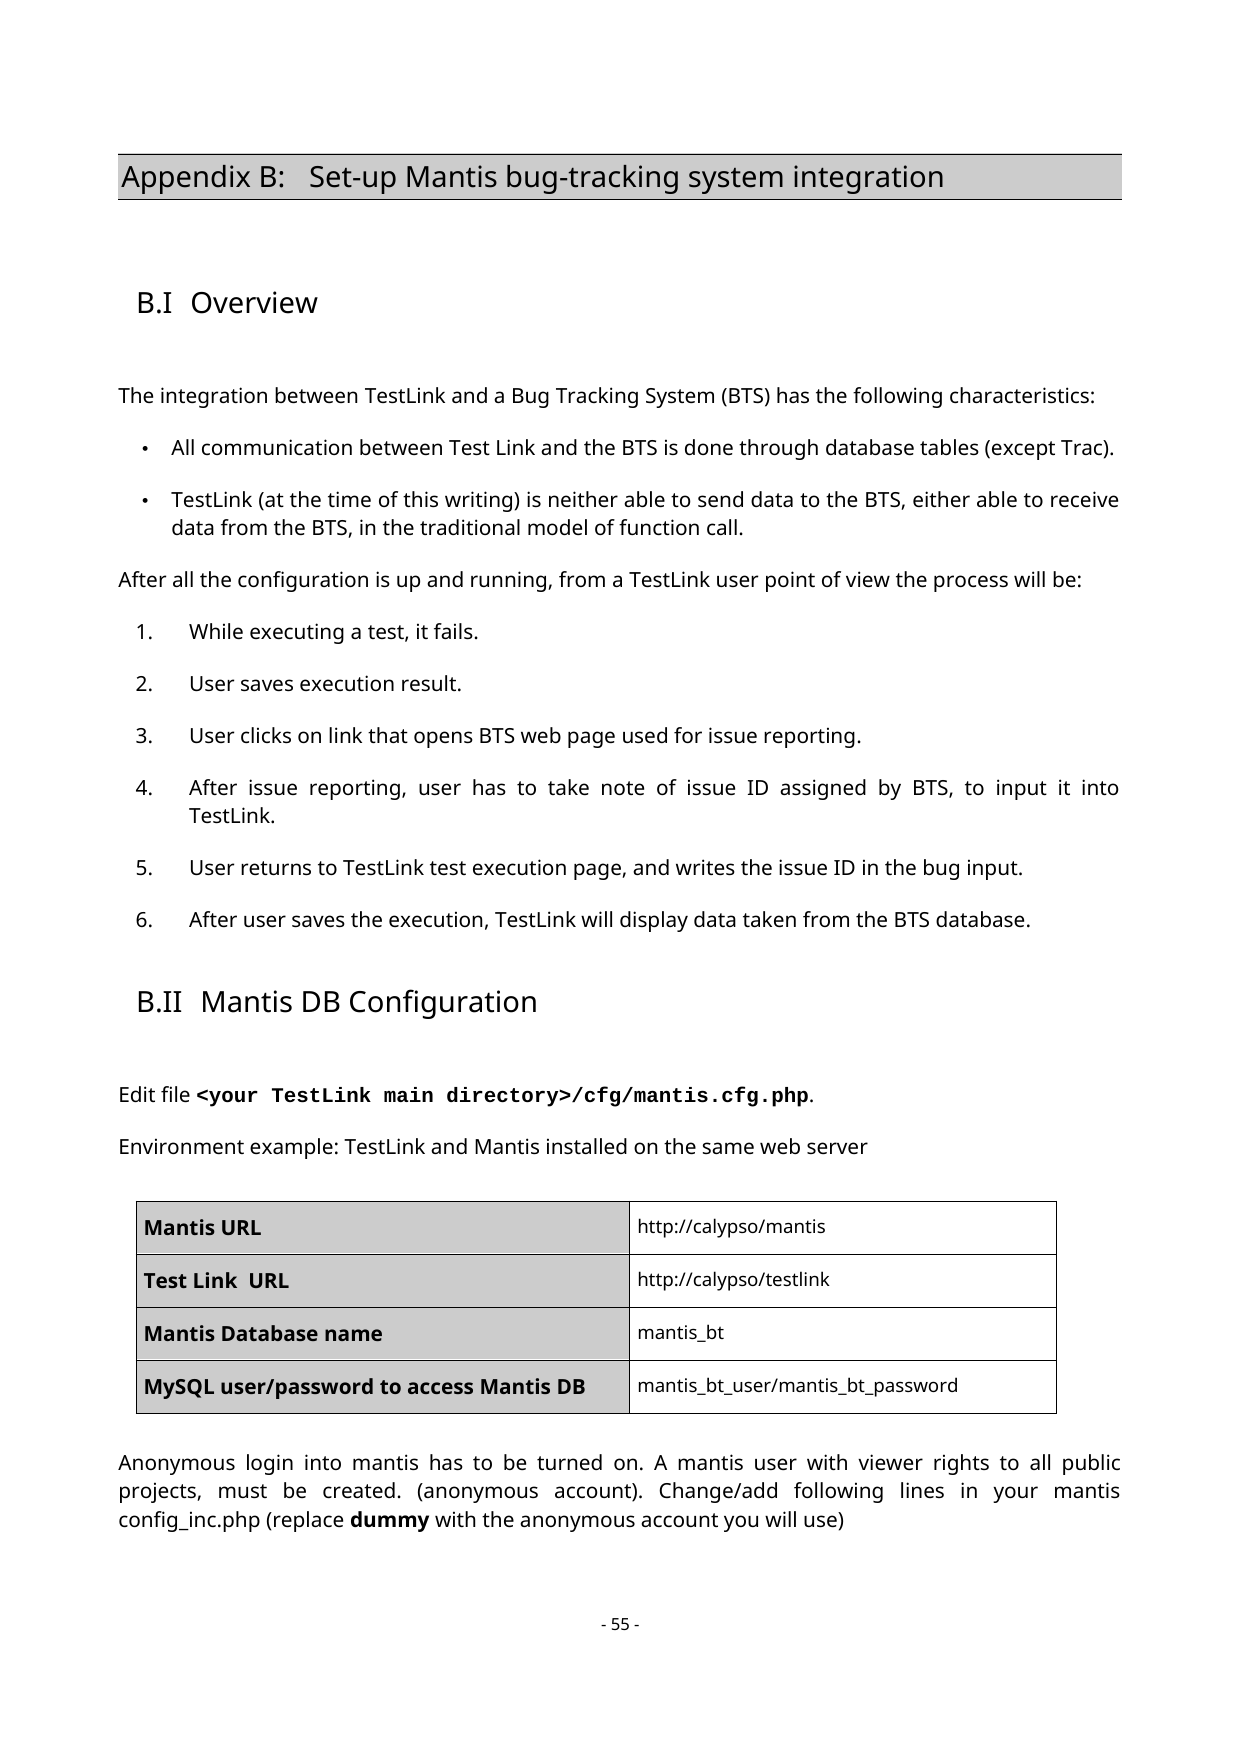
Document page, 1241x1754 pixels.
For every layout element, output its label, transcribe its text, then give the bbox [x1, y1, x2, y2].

table_header http://calypso/mantis [630, 1202, 1056, 1253]
list Set-up Mantis bug-tracking system integration [118, 155, 1122, 199]
list User returns to TestLink test execution page, and writes the issue ID in the bug input. [130, 853, 1122, 882]
list While executing a test, it fails. [130, 617, 1122, 646]
list After issue reporting, user has to take note of issue ID assigned by BTS, to input it into TestLink. [130, 773, 1122, 830]
text Edit file <your TestLink main directory>/cfg/mantis.cfg.php. [118, 1080, 1122, 1108]
table_header Mantis URL [137, 1202, 629, 1253]
table_cell mantis_bt_user/mantis_bt_password [630, 1361, 1056, 1413]
table_cell http://calypso/testlink [630, 1255, 1056, 1307]
text Environment example: TestLink and Mantis installed on the same web server [118, 1132, 1122, 1160]
list TestLink (at the time of this writing) is neither able to send data to the BTS, either able to receive data from the BTS, in the traditional model of function call. [142, 485, 1122, 542]
text After all the configuration is up and running, from a TestLink user point of view the process will be: [118, 565, 1122, 593]
list Mantis DB Configuration [136, 981, 1122, 1021]
text The integration between TestLink and a Bug Tracking System (BTS) has the following characteristics: [118, 381, 1122, 409]
table_cell Test Link URL [137, 1255, 629, 1307]
text Anonymous login into mantis has to be turned on. A mantis user with viewer rights to all public projects, must be created. (anonymous account). Change/add following lines in your mantis config_inc.php (replace dummy with the anonymous account you will use) [118, 1448, 1122, 1533]
table_cell Mantis Database name [137, 1308, 629, 1359]
list User clicks on link that opens BTS web page used for issue reporting. [130, 721, 1122, 749]
list All communication between Test Link and the BTS is done through database tables (except Trac). [142, 433, 1122, 461]
list User saves execution result. [130, 669, 1122, 697]
list Overview [136, 282, 1122, 322]
table_cell MySQL user/password to access Mantis DB [137, 1361, 629, 1413]
table_cell mantis_bt [630, 1308, 1056, 1359]
list After user saves the execution, TestLink will display data taken from the BTS database. [130, 905, 1122, 934]
